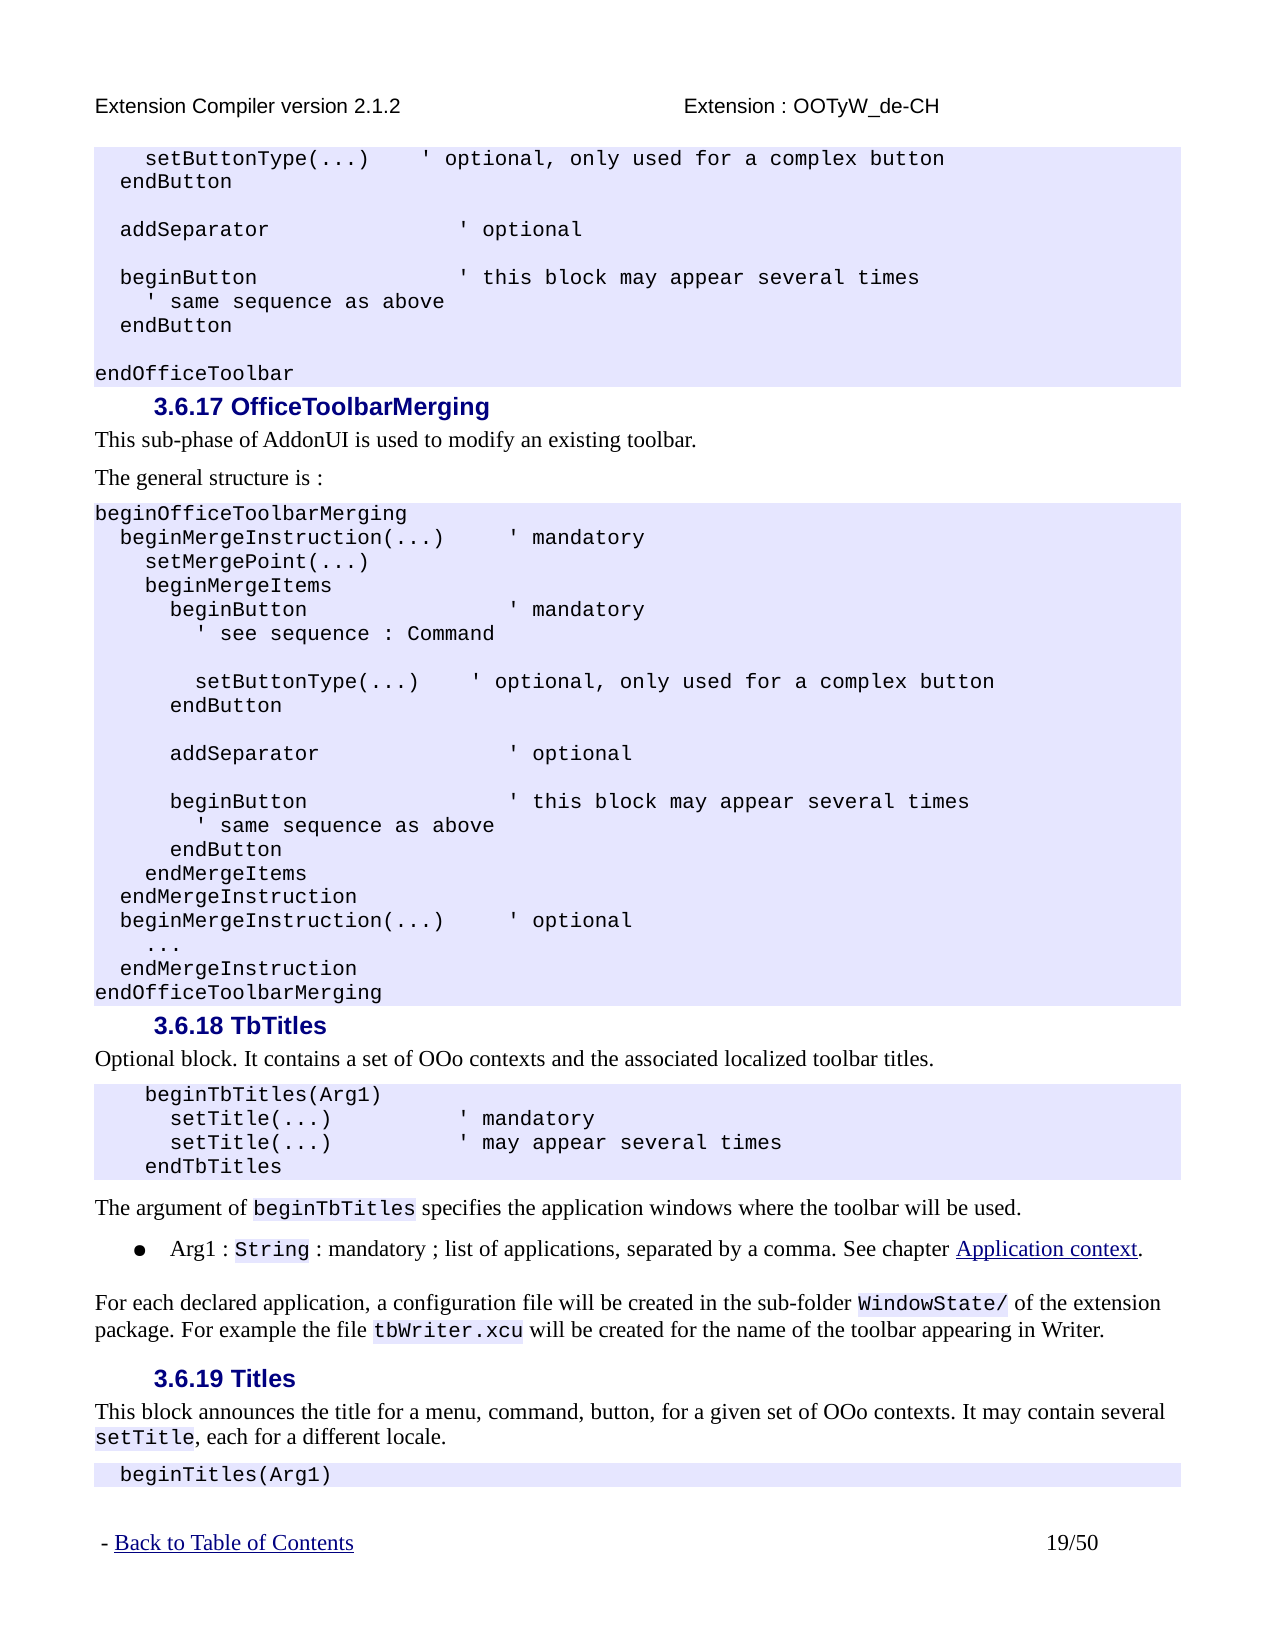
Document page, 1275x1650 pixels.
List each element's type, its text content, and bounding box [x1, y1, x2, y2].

text This sub-phase of AddonUI is used to modify an existing toolbar. [94, 427, 1181, 452]
text This block announces the title for a menu, command, button, for a given set of OOo contexts. It may contain several setTitle, each for a different locale. [94, 1398, 1181, 1451]
text endTbTitles [94, 1156, 1181, 1180]
text beginButton ' mandatory [94, 599, 1181, 623]
text setButtonType(...) ' optional, only used for a complex button [94, 671, 1181, 695]
text setTitle(...) ' mandatory [94, 1108, 1181, 1132]
text endMergeInstruction [94, 886, 1181, 910]
text endButton [94, 171, 1181, 195]
list Arg1 : String : mandatory ; list of applications, separated by a comma. See chapter Application context. [132, 1236, 1181, 1263]
text beginTitles(Arg1) [94, 1463, 1181, 1487]
subtitle TbTitles [153, 1012, 1181, 1040]
text endMergeInstruction [94, 958, 1181, 982]
text The argument of beginTbTitles specifies the application windows where the toolbar will be used. [94, 1194, 1181, 1221]
text The general structure is : [94, 465, 1181, 491]
text For each declared application, a configuration file will be created in the sub-folder WindowState/ of the extension package. For example the file tbWriter.xcu will be created for the name of the toolbar appearing in Writer. [94, 1290, 1181, 1344]
text endButton [94, 315, 1181, 339]
text setMergePoint(...) [94, 551, 1181, 575]
text beginMergeInstruction(...) ' optional [94, 910, 1181, 934]
text ' same sequence as above [94, 814, 1181, 838]
subtitle Titles [153, 1364, 1181, 1393]
text setButtonType(...) ' optional, only used for a complex button [94, 147, 1181, 171]
text beginOfficeToolbarMerging [94, 503, 1181, 527]
subtitle OfficeToolbarMerging [153, 393, 1181, 421]
text endMergeItems [94, 862, 1181, 886]
text beginMergeInstruction(...) ' mandatory [94, 527, 1181, 551]
text endOfficeToolbarMerging [94, 982, 1181, 1006]
text endOfficeToolbar [94, 363, 1181, 387]
text beginButton ' this block may appear several times [94, 267, 1181, 291]
text ' see sequence : Command [94, 623, 1181, 647]
text setTitle(...) ' may appear several times [94, 1132, 1181, 1156]
text ... [94, 934, 1181, 958]
text endButton [94, 695, 1181, 719]
text endButton [94, 838, 1181, 862]
text beginMergeItems [94, 575, 1181, 599]
text addSeparator ' optional [94, 219, 1181, 243]
text addSeparator ' optional [94, 743, 1181, 767]
text beginTbTitles(Arg1) [94, 1084, 1181, 1108]
text Optional block. It contains a set of OOo contexts and the associated localized toolbar titles. [94, 1046, 1181, 1072]
text beginButton ' this block may appear several times [94, 791, 1181, 814]
text ' same sequence as above [94, 291, 1181, 315]
